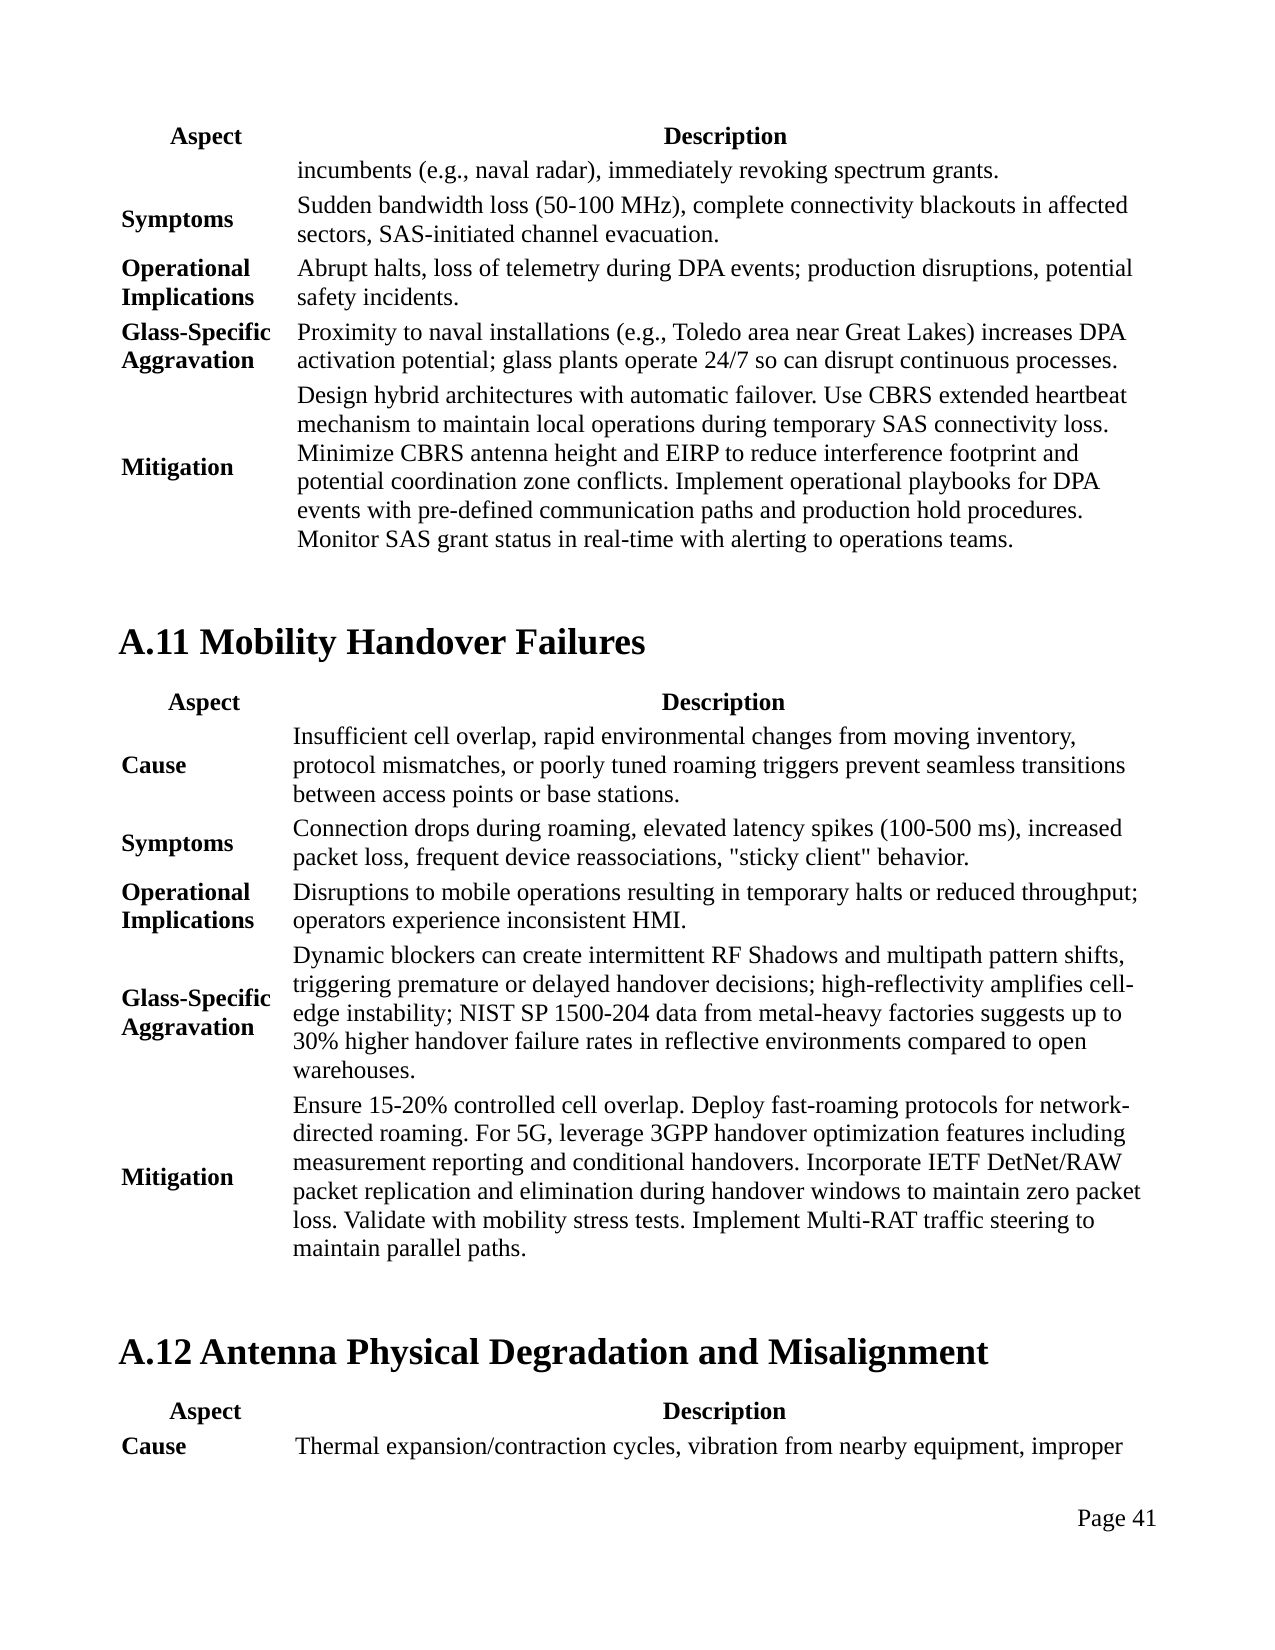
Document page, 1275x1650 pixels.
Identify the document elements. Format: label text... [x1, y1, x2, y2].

table_cell Operational Implications [118, 874, 290, 937]
table_cell Ensure 15-20% controlled cell overlap. Deploy fast-roaming protocols for network-directed roaming. For 5G, leverage 3GPP handover optimization features including measurement reporting and conditional handovers. Incorporate IETF DetNet/RAW packet replication and elimination during handover windows to maintain zero packet loss. Validate with mobility stress tests. Implement Multi-RAT traffic steering to maintain parallel paths. [290, 1087, 1157, 1265]
table_cell Symptoms [118, 187, 294, 251]
table_cell Mitigation [118, 377, 294, 556]
table_header Aspect [118, 684, 290, 718]
table_cell Glass-Specific Aggravation [118, 314, 294, 377]
table_header Description [290, 684, 1157, 718]
table_cell Design hybrid architectures with automatic failover. Use CBRS extended heartbeat mechanism to maintain local operations during temporary SAS connectivity loss. Minimize CBRS antenna height and EIRP to reduce interference footprint and potential coordination zone conflicts. Implement operational playbooks for DPA events with pre-defined communication paths and production hold procedures. Monitor SAS grant status in real-time with alerting to operations teams. [294, 377, 1157, 556]
table_header Aspect [118, 1394, 292, 1428]
table_cell Cause [118, 719, 290, 811]
table_cell Glass-Specific Aggravation [118, 937, 290, 1087]
table_cell Dynamic blockers can create intermittent RF Shadows and multipath pattern shifts, triggering premature or delayed handover decisions; high-reflectivity amplifies cell-edge instability; NIST SP 1500-204 data from metal-heavy factories suggests up to 30% higher handover failure rates in reflective environments compared to open warehouses. [290, 937, 1157, 1087]
table_cell Thermal expansion/contraction cycles, vibration from nearby equipment, improper [292, 1428, 1157, 1463]
subtitle A.11 Mobility Handover Failures [118, 620, 1157, 663]
table_cell Dynamic Protection Area (DPA) activations in CBRS/5G prioritize federal incumbents (e.g., naval radar), immediately revoking spectrum grants. [294, 153, 1157, 187]
table_header Description [294, 118, 1157, 153]
table_cell Disruptions to mobile operations resulting in temporary halts or reduced throughput; operators experience inconsistent HMI. [290, 874, 1157, 937]
table_cell Cause [118, 1428, 292, 1463]
table_cell Symptoms [118, 811, 290, 874]
table_cell Abrupt halts, loss of telemetry during DPA events; production disruptions, potential safety incidents. [294, 251, 1157, 314]
table_cell Connection drops during roaming, elevated latency spikes (100-500 ms), increased packet loss, frequent device reassociations, "sticky client" behavior. [290, 811, 1157, 874]
table_cell Proximity to naval installations (e.g., Toledo area near Great Lakes) increases DPA activation potential; glass plants operate 24/7 so can disrupt continuous processes. [294, 314, 1157, 377]
table_cell Mitigation [118, 1087, 290, 1265]
table_cell [118, 153, 294, 187]
table_header Aspect [118, 118, 294, 153]
table_header Description [292, 1394, 1157, 1428]
subtitle A.12 Antenna Physical Degradation and Misalignment [118, 1329, 1157, 1372]
table_cell Operational Implications [118, 251, 294, 314]
table_cell Sudden bandwidth loss (50-100 MHz), complete connectivity blackouts in affected sectors, SAS-initiated channel evacuation. [294, 187, 1157, 251]
table_cell Insufficient cell overlap, rapid environmental changes from moving inventory, protocol mismatches, or poorly tuned roaming triggers prevent seamless transitions between access points or base stations. [290, 719, 1157, 811]
